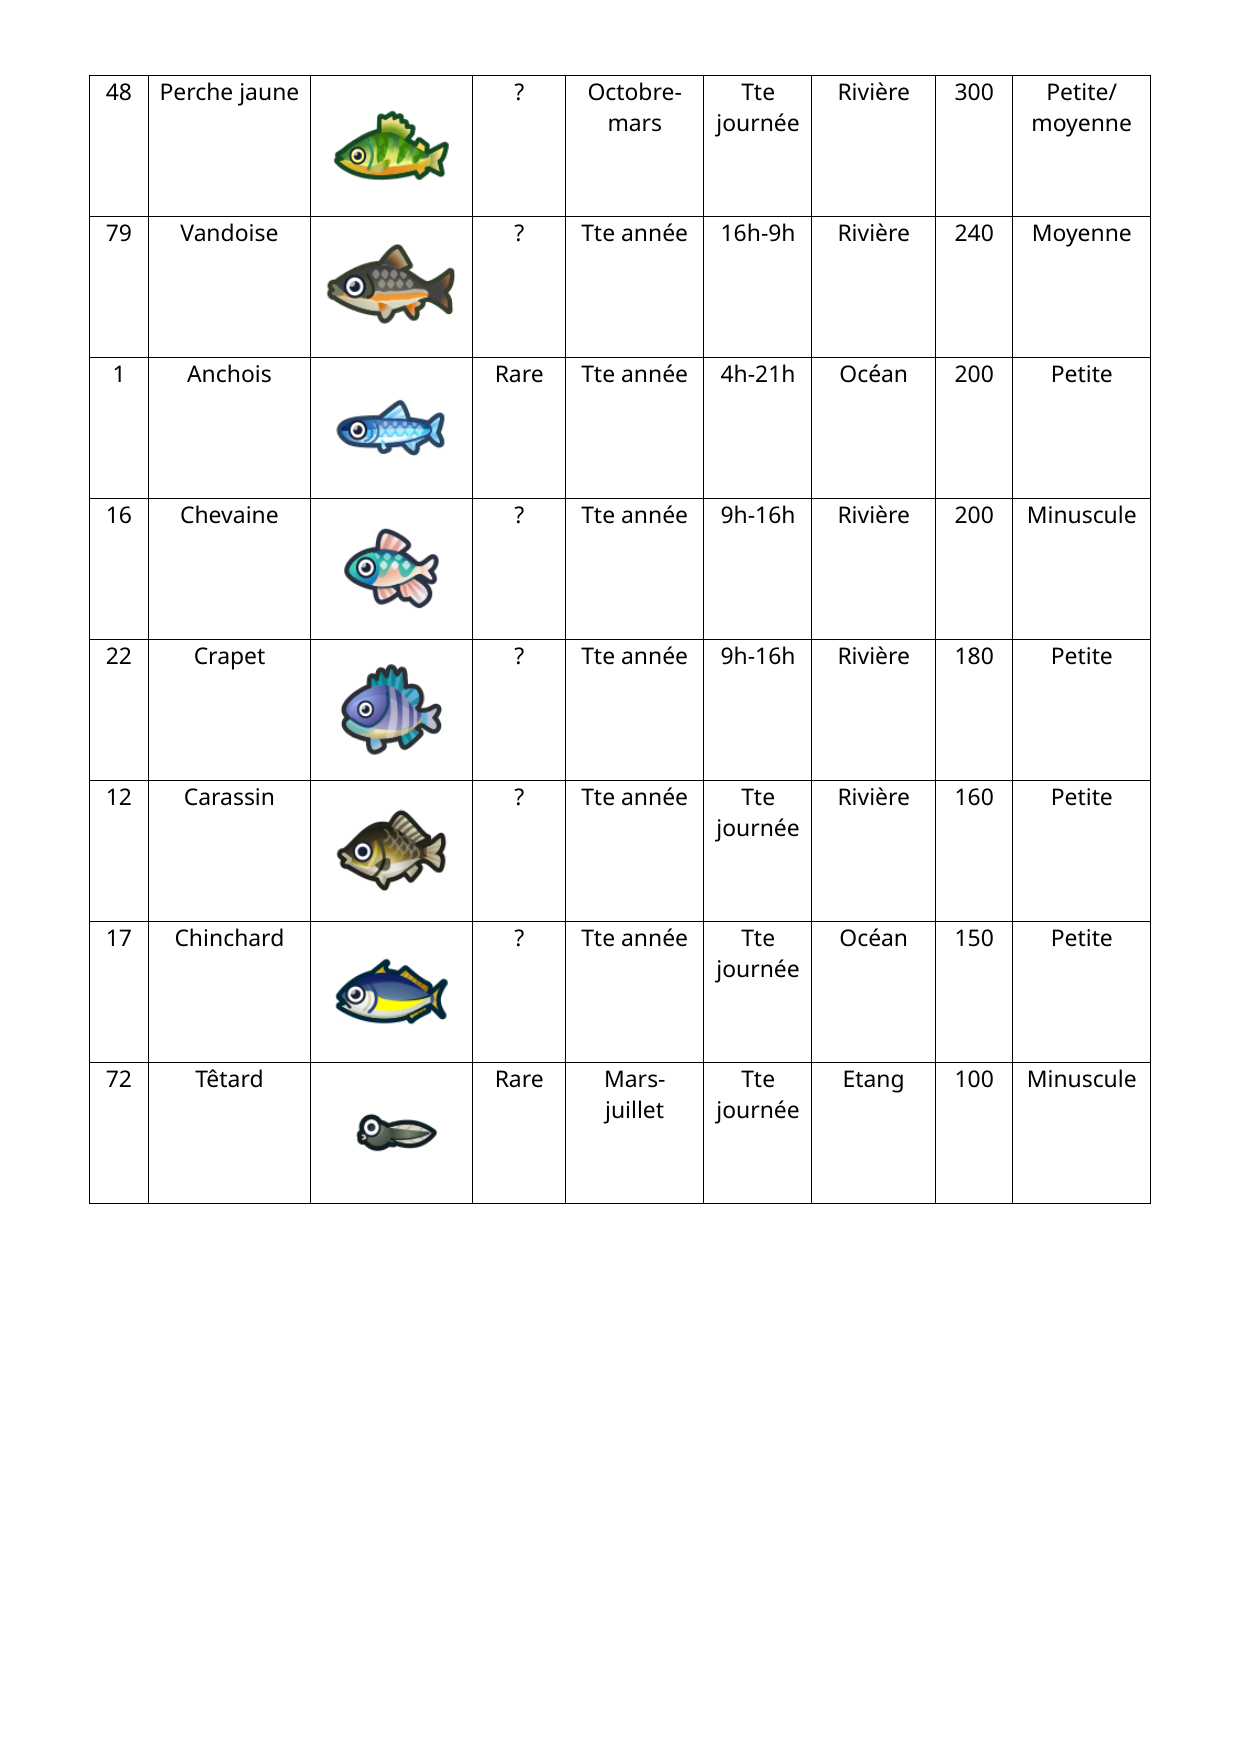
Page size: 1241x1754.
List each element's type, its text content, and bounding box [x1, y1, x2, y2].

table_cell Tte année [566, 217, 703, 357]
table_cell 48 [90, 76, 148, 216]
table_cell Tte journée [704, 922, 811, 1062]
table_cell [311, 1063, 472, 1202]
table_cell Tte année [566, 358, 703, 498]
table_cell Océan [812, 922, 935, 1062]
table_cell Tte année [566, 640, 703, 780]
table_cell [311, 922, 472, 1062]
table_cell Tte journée [704, 781, 811, 921]
table_cell Moyenne [1013, 217, 1150, 357]
table_cell Minuscule [1013, 499, 1150, 639]
table_cell Tte journée [704, 1063, 811, 1202]
table_cell 12 [90, 781, 148, 921]
table_cell Rivière [812, 499, 935, 639]
table_cell 180 [936, 640, 1012, 780]
table_cell ? [473, 76, 565, 216]
table_cell ? [473, 922, 565, 1062]
table_cell Océan [812, 358, 935, 498]
table_cell Rivière [812, 781, 935, 921]
table_cell [311, 640, 472, 780]
table_cell [311, 358, 472, 498]
table_cell 160 [936, 781, 1012, 921]
table_cell 17 [90, 922, 148, 1062]
table_cell 100 [936, 1063, 1012, 1202]
table_cell 9h-16h [704, 499, 811, 639]
table_cell Vandoise [149, 217, 310, 357]
table_cell ? [473, 640, 565, 780]
table_cell Mars-juillet [566, 1063, 703, 1202]
table_cell [311, 499, 472, 639]
table_cell Anchois [149, 358, 310, 498]
table_cell Tte année [566, 499, 703, 639]
table_cell 1 [90, 358, 148, 498]
table_cell Petite [1013, 781, 1150, 921]
table_cell 4h-21h [704, 358, 811, 498]
table_cell Tte journée [704, 76, 811, 216]
table_cell Rivière [812, 217, 935, 357]
table_cell Têtard [149, 1063, 310, 1202]
table_cell ? [473, 217, 565, 357]
table_cell 200 [936, 499, 1012, 639]
table_cell Chevaine [149, 499, 310, 639]
table_cell Tte année [566, 922, 703, 1062]
table_cell 16 [90, 499, 148, 639]
table_cell Petite [1013, 640, 1150, 780]
table_cell Rivière [812, 640, 935, 780]
table_cell 150 [936, 922, 1012, 1062]
table_cell 79 [90, 217, 148, 357]
table_cell Minuscule [1013, 1063, 1150, 1202]
table_cell 22 [90, 640, 148, 780]
table_cell Etang [812, 1063, 935, 1202]
table_cell Octobre-mars [566, 76, 703, 216]
table_cell Petite [1013, 922, 1150, 1062]
table_cell 240 [936, 217, 1012, 357]
table_cell Carassin [149, 781, 310, 921]
table_cell ? [473, 499, 565, 639]
table_cell ? [473, 781, 565, 921]
table_cell 16h-9h [704, 217, 811, 357]
table_cell Perche jaune [149, 76, 310, 216]
table_cell 300 [936, 76, 1012, 216]
table_cell Petite [1013, 358, 1150, 498]
table_cell Rare [473, 358, 565, 498]
table_cell 72 [90, 1063, 148, 1202]
table_cell Rare [473, 1063, 565, 1202]
table_cell Petite/moyenne [1013, 76, 1150, 216]
table_cell 9h-16h [704, 640, 811, 780]
table_cell [311, 781, 472, 921]
table_cell Crapet [149, 640, 310, 780]
table_cell Tte année [566, 781, 703, 921]
table_cell 200 [936, 358, 1012, 498]
table_cell [311, 217, 472, 357]
table_cell [311, 76, 472, 216]
table_cell Rivière [812, 76, 935, 216]
table_cell Chinchard [149, 922, 310, 1062]
